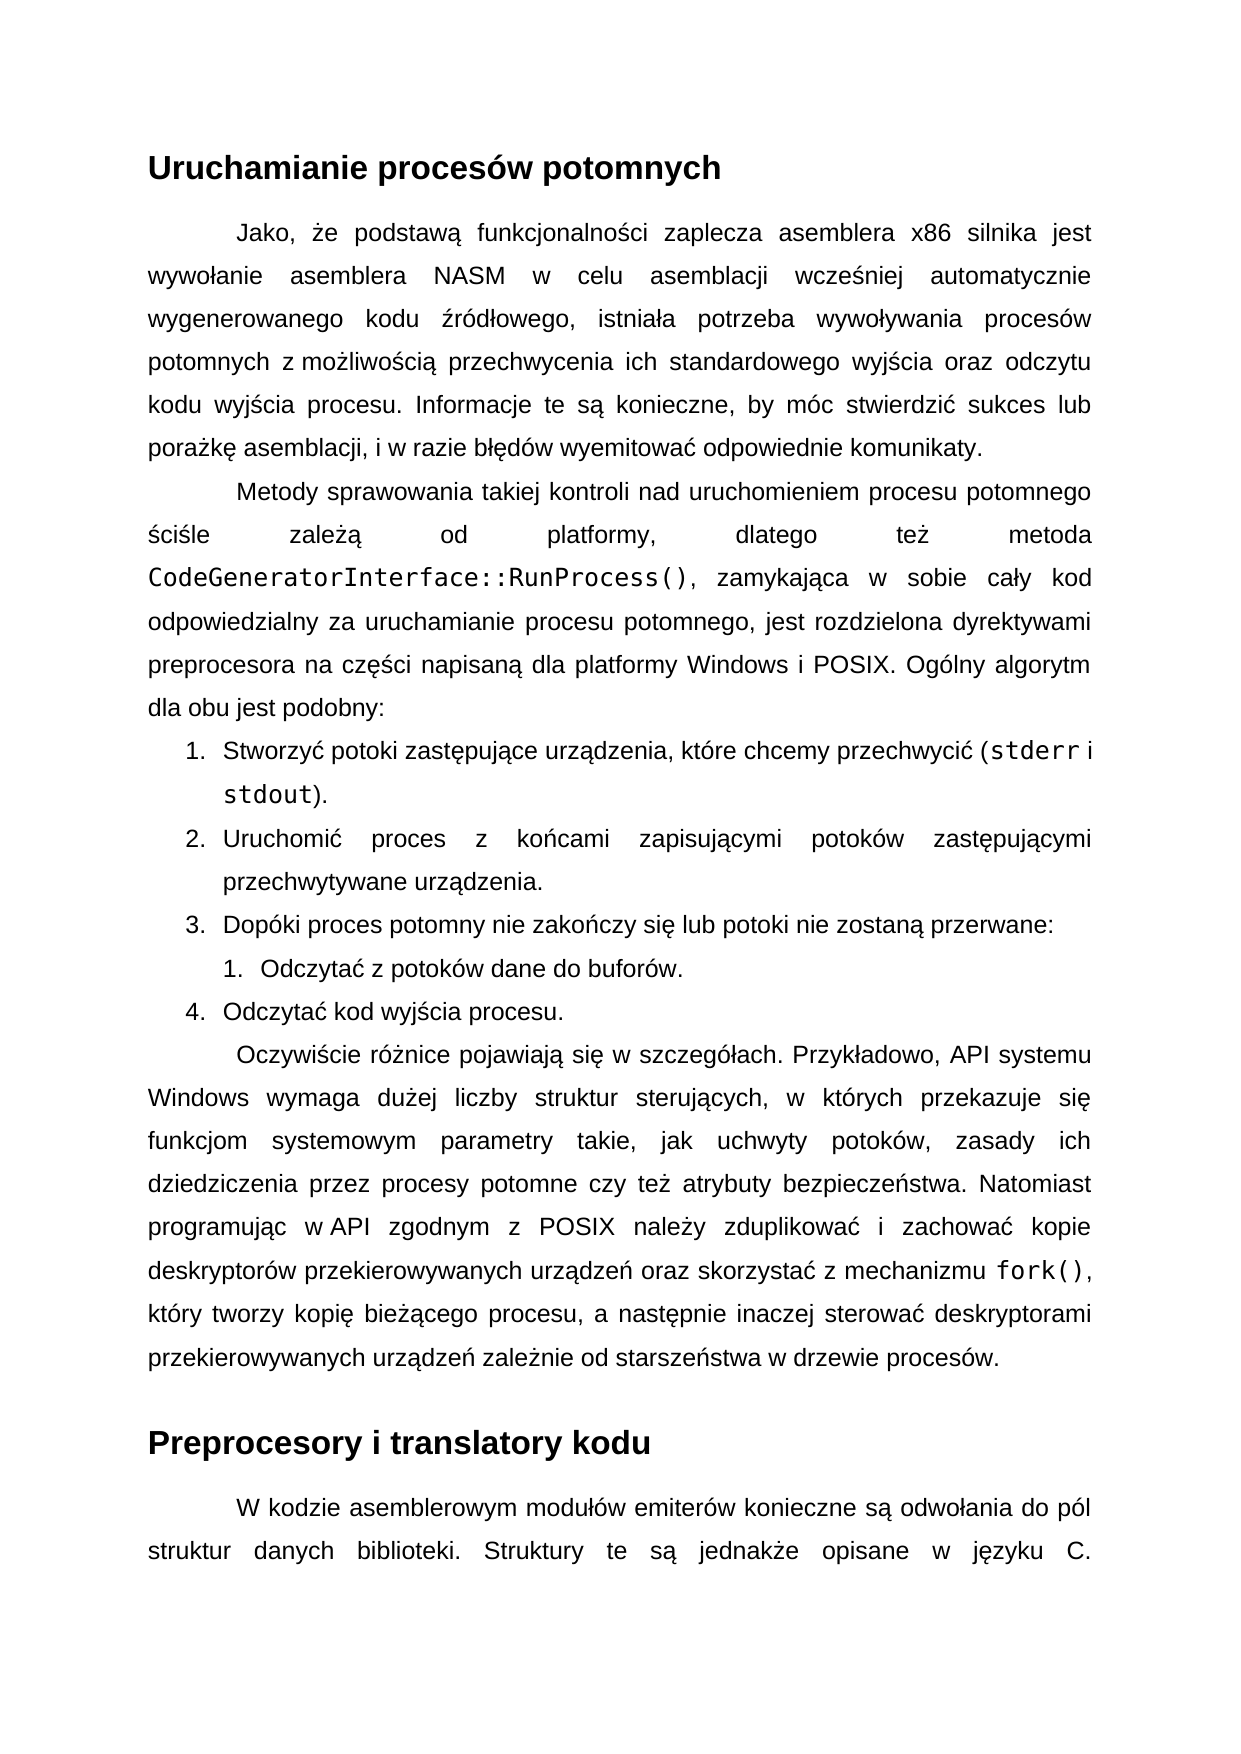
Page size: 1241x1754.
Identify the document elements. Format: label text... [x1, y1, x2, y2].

list Odczytać z potoków dane do buforów. [223, 953, 1092, 982]
subtitle Preprocesory i translatory kodu [148, 1423, 1092, 1462]
subtitle Uruchamianie procesów potomnych [148, 148, 1092, 186]
list Dopóki proces potomny nie zakończy się lub potoki nie zostaną przerwane: [185, 910, 1092, 939]
list Odczytać kod wyjścia procesu. [185, 997, 1092, 1025]
text Jako, że podstawą funkcjonalności zaplecza asemblera x86 silnika jest wywołanie asemblera NASM w celu asemblacji wcześniej automatycznie wygenerowanego kodu źródłowego, istniała potrzeba wywoływania procesów potomnych z możliwością przechwycenia ich standardowego wyjścia oraz odczytu kodu wyjścia procesu. Informacje te są konieczne, by móc stwierdzić sukces lub porażkę asemblacji, i w razie błędów wyemitować odpowiednie komunikaty. [148, 218, 1092, 462]
text Oczywiście różnice pojawiają się w szczegółach. Przykładowo, API systemu Windows wymaga dużej liczby struktur sterujących, w których przekazuje się funkcjom systemowym parametry takie, jak uchwyty potoków, zasady ich dziedziczenia przez procesy potomne czy też atrybuty bezpieczeństwa. Natomiast programując w API zgodnym z POSIX należy zduplikować i zachować kopie deskryptorów przekierowywanych urządzeń oraz skorzystać z mechanizmu fork(), który tworzy kopię bieżącego procesu, a następnie inaczej sterować deskryptorami przekierowywanych urządzeń zależnie od starszeństwa w drzewie procesów. [148, 1040, 1092, 1371]
text Metody sprawowania takiej kontroli nad uruchomieniem procesu potomnego ściśle zależą od platformy, dlatego też metoda CodeGeneratorInterface::RunProcess(), zamykająca w sobie cały kod odpowiedzialny za uruchamianie procesu potomnego, jest rozdzielona dyrektywami preprocesora na części napisaną dla platformy Windows i POSIX. Ogólny algorytm dla obu jest podobny: [148, 477, 1092, 722]
list Uruchomić proces z końcami zapisującymi potoków zastępującymi przechwytywane urządzenia. [185, 824, 1092, 896]
list Stworzyć potoki zastępujące urządzenia, które chcemy przechwycić (stderr i stdout). [185, 736, 1092, 809]
text W kodzie asemblerowym modułów emiterów konieczne są odwołania do pól struktur danych biblioteki. Struktury te są jednakże opisane w języku C. [148, 1493, 1092, 1565]
